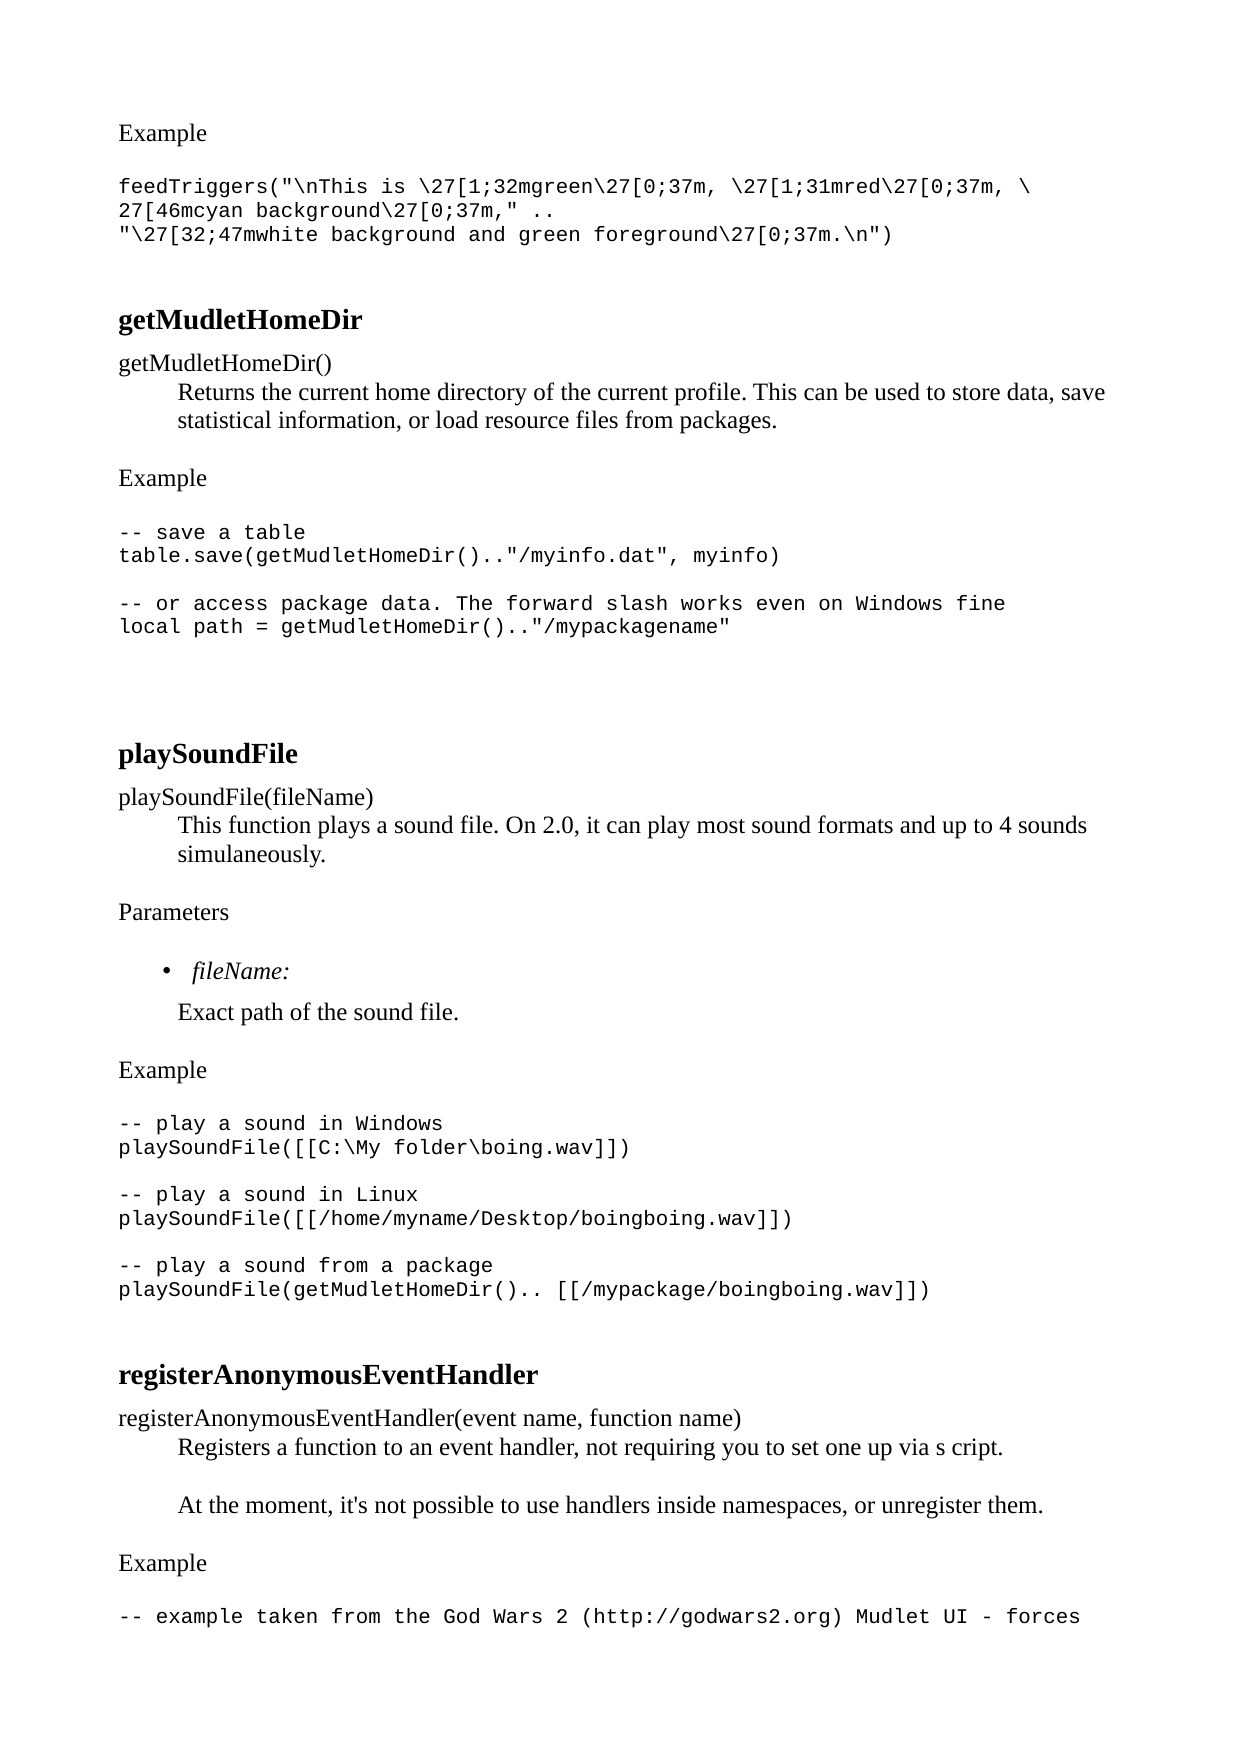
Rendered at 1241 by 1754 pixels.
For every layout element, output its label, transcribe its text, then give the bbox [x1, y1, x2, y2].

list Exact path of the sound file. [177, 997, 1122, 1026]
subtitle Example [118, 463, 1122, 492]
subtitle Example [118, 1055, 1122, 1084]
text -- play a sound in Linux [118, 1184, 1122, 1208]
subtitle playSoundFile(fileName) [118, 782, 1122, 811]
list This function plays a sound file. On 2.0, it can play most sound formats and up to 4 sounds simulaneously. [177, 811, 1122, 868]
text feedTriggers("\nThis is \27[1;32mgreen\27[0;37m, \27[1;31mred\27[0;37m, \27[46mcyan background\27[0;37m," .. [118, 176, 1122, 224]
text playSoundFile([[C:\My folder\boing.wav]]) [118, 1137, 1122, 1161]
text -- example taken from the God Wars 2 (http://godwars2.org) Mudlet UI - forces [118, 1607, 1122, 1630]
text local path = getMudletHomeDir().."/mypackagename" [118, 616, 1122, 640]
text -- play a sound in Windows [118, 1113, 1122, 1137]
text playSoundFile([[/home/myname/Desktop/boingboing.wav]]) [118, 1208, 1122, 1232]
list Registers a function to an event handler, not requiring you to set one up via s cript. [177, 1432, 1122, 1461]
subtitle registerAnonymousEventHandler [118, 1357, 1122, 1391]
subtitle getMudletHomeDir [118, 302, 1122, 335]
text -- play a sound from a package [118, 1255, 1122, 1279]
subtitle Parameters [118, 897, 1122, 926]
list Returns the current home directory of the current profile. This can be used to store data, save statistical information, or load resource files from packages. [177, 377, 1122, 434]
subtitle getMudletHomeDir() [118, 348, 1122, 377]
text -- save a table [118, 522, 1122, 545]
text "\27[32;47mwhite background and green foreground\27[0;37m.\n") [118, 224, 1122, 247]
text playSoundFile(getMudletHomeDir().. [[/mypackage/boingboing.wav]]) [118, 1279, 1122, 1303]
subtitle Example [118, 1548, 1122, 1577]
list fileName: [162, 956, 1122, 984]
subtitle registerAnonymousEventHandler(event name, function name) [118, 1403, 1122, 1432]
list At the moment, it's not possible to use handlers inside namespaces, or unregister them. [177, 1490, 1122, 1519]
subtitle playSoundFile [118, 736, 1122, 769]
subtitle Example [118, 118, 1122, 147]
text table.save(getMudletHomeDir().."/myinfo.dat", myinfo) [118, 545, 1122, 569]
text -- or access package data. The forward slash works even on Windows fine [118, 593, 1122, 616]
